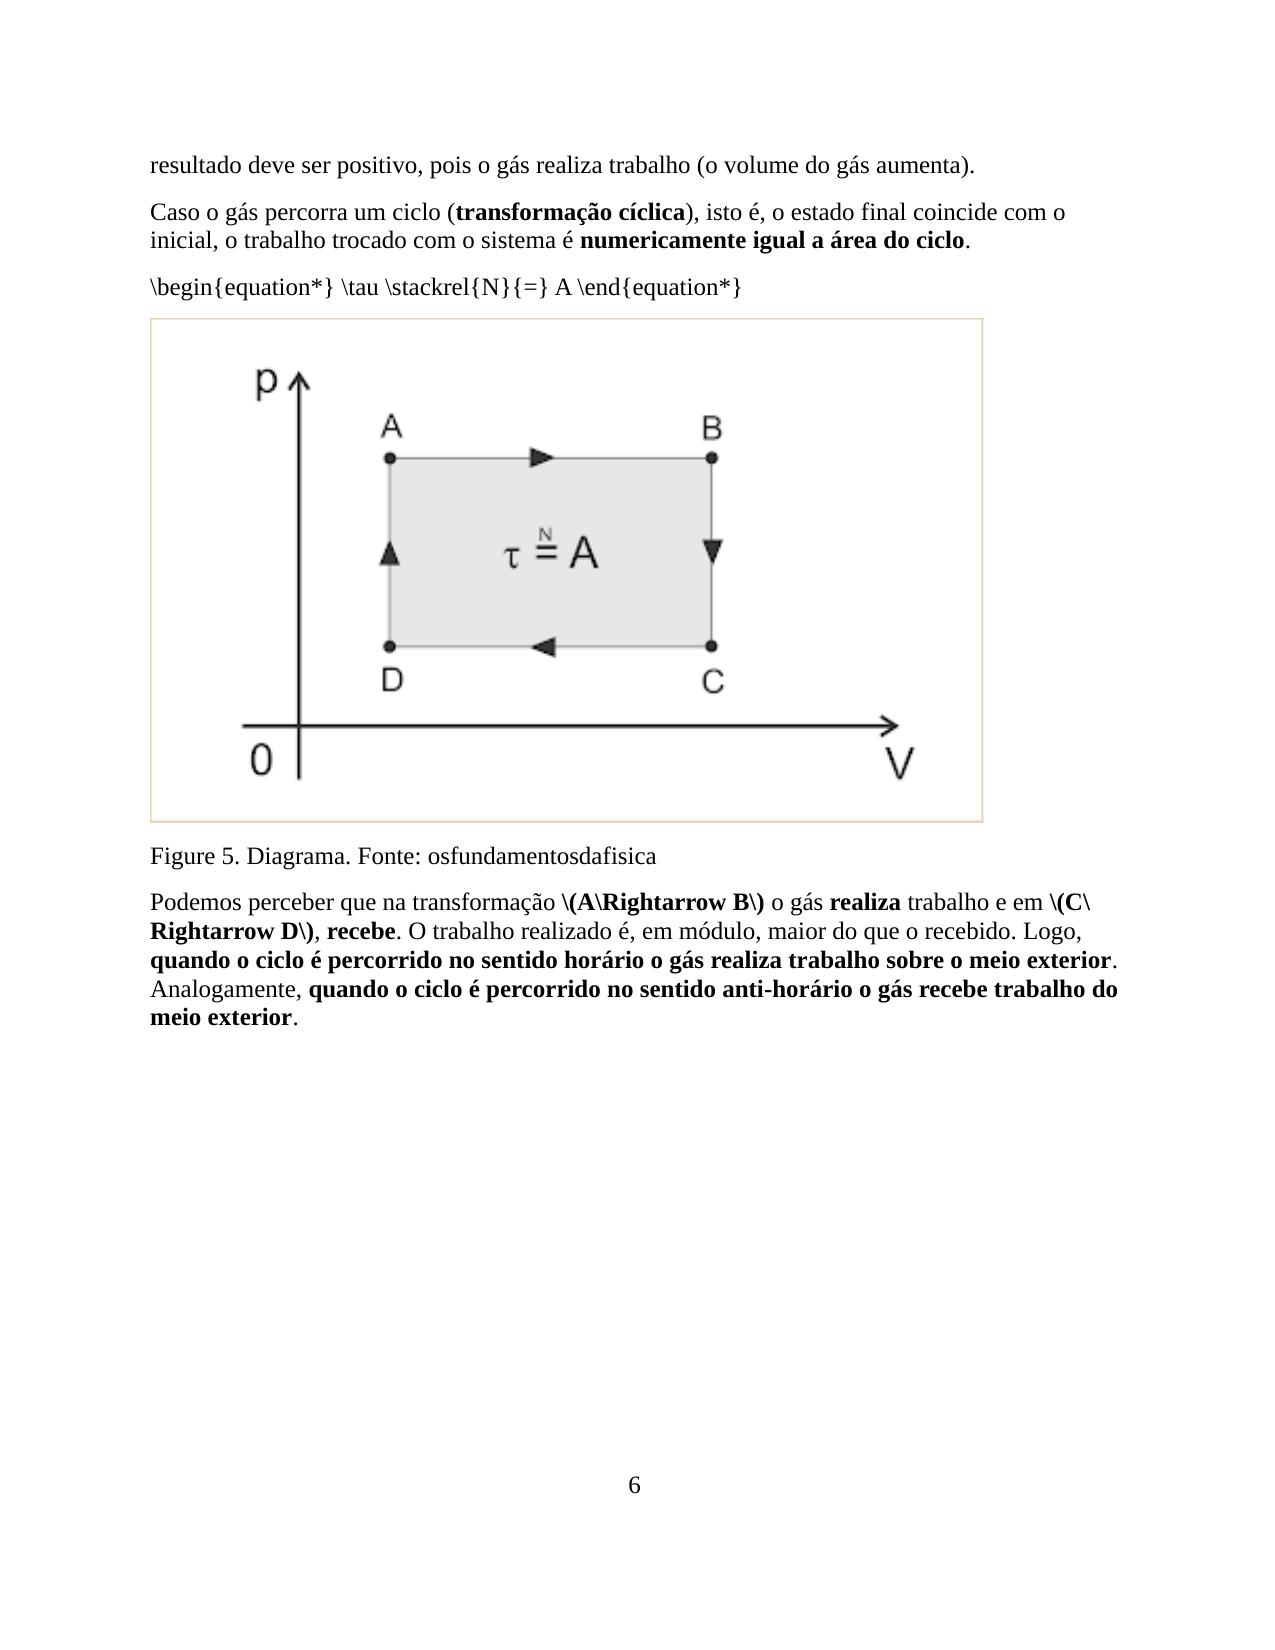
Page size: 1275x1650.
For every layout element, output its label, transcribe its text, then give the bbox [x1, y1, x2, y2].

text Figure 5. Diagrama. Fonte: osfundamentosdafisica [150, 841, 1125, 869]
text resultado deve ser positivo, pois o gás realiza trabalho (o volume do gás aumenta). [150, 150, 1125, 179]
text \begin{equation*} \tau \stackrel{N}{=} A \end{equation*} [150, 272, 1125, 301]
text Caso o gás percorra um ciclo (transformação cíclica), isto é, o estado final coincide com o inicial, o trabalho trocado com o sistema é numericamente igual a área do ciclo. [150, 197, 1125, 254]
picture [150, 318, 984, 823]
text Podemos perceber que na transformação \(A\Rightarrow B\) o gás realiza trabalho e em \(C\Rightarrow D\), recebe. O trabalho realizado é, em módulo, maior do que o recebido. Logo, quando o ciclo é percorrido no sentido horário o gás realiza trabalho sobre o meio exterior. Analogamente, quando o ciclo é percorrido no sentido anti-horário o gás recebe trabalho do meio exterior. [150, 887, 1125, 1031]
